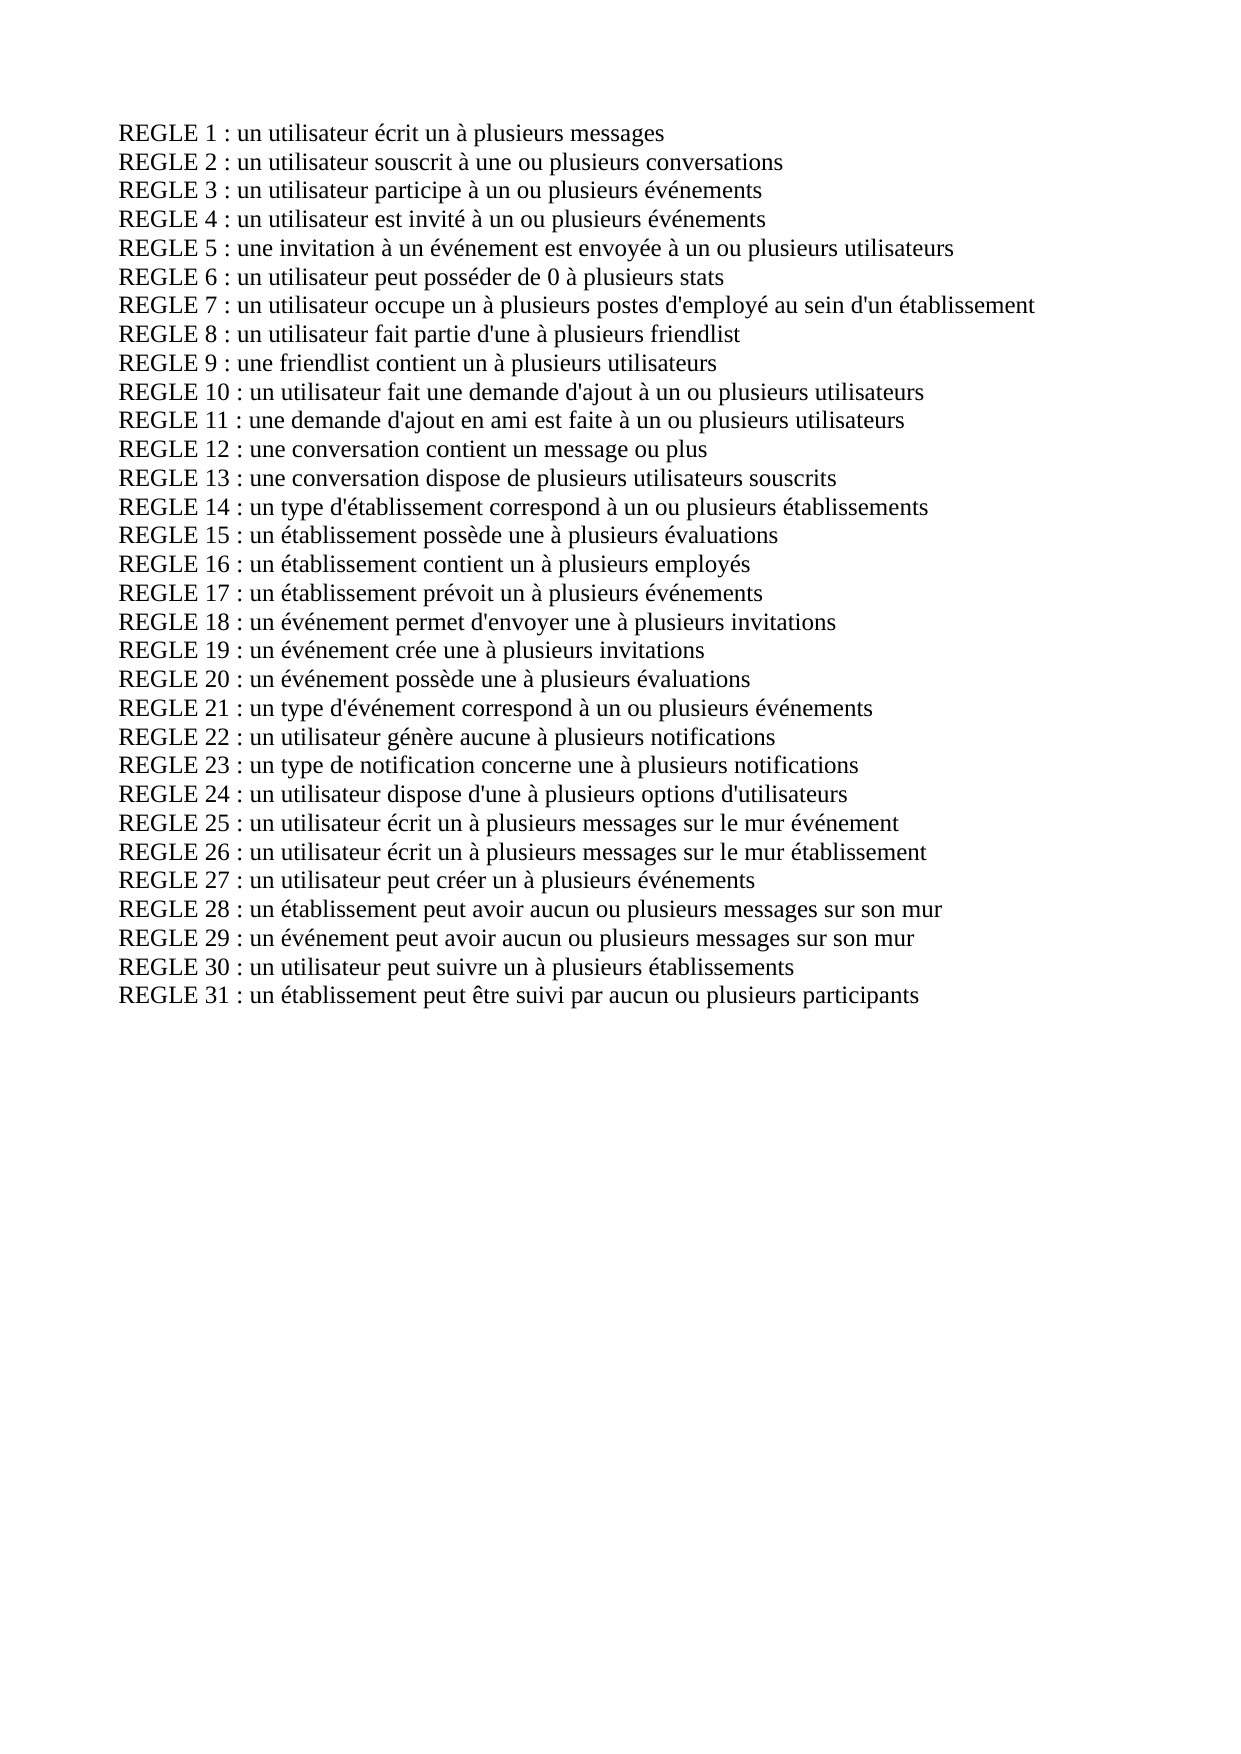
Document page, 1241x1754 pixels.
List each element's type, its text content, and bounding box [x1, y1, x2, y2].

text REGLE 12 : une conversation contient un message ou plus [118, 434, 1122, 463]
text REGLE 8 : un utilisateur fait partie d'une à plusieurs friendlist [118, 319, 1122, 348]
text REGLE 17 : un établissement prévoit un à plusieurs événements [118, 578, 1122, 607]
text REGLE 9 : une friendlist contient un à plusieurs utilisateurs [118, 348, 1122, 377]
text REGLE 28 : un établissement peut avoir aucun ou plusieurs messages sur son mur [118, 894, 1122, 923]
text REGLE 7 : un utilisateur occupe un à plusieurs postes d'employé au sein d'un établissement [118, 291, 1122, 319]
text REGLE 23 : un type de notification concerne une à plusieurs notifications [118, 751, 1122, 779]
text REGLE 21 : un type d'événement correspond à un ou plusieurs événements [118, 693, 1122, 722]
text REGLE 15 : un établissement possède une à plusieurs évaluations [118, 521, 1122, 549]
text REGLE 1 : un utilisateur écrit un à plusieurs messages [118, 118, 1122, 147]
text REGLE 6 : un utilisateur peut posséder de 0 à plusieurs stats [118, 262, 1122, 291]
text REGLE 25 : un utilisateur écrit un à plusieurs messages sur le mur événement [118, 808, 1122, 837]
text REGLE 2 : un utilisateur souscrit à une ou plusieurs conversations [118, 147, 1122, 176]
text REGLE 19 : un événement crée une à plusieurs invitations [118, 636, 1122, 664]
text REGLE 27 : un utilisateur peut créer un à plusieurs événements [118, 866, 1122, 894]
text REGLE 4 : un utilisateur est invité à un ou plusieurs événements [118, 204, 1122, 233]
text REGLE 11 : une demande d'ajout en ami est faite à un ou plusieurs utilisateurs [118, 406, 1122, 434]
text REGLE 30 : un utilisateur peut suivre un à plusieurs établissements [118, 952, 1122, 981]
text REGLE 26 : un utilisateur écrit un à plusieurs messages sur le mur établissement [118, 837, 1122, 866]
text REGLE 13 : une conversation dispose de plusieurs utilisateurs souscrits [118, 463, 1122, 492]
text REGLE 14 : un type d'établissement correspond à un ou plusieurs établissements [118, 492, 1122, 521]
text REGLE 18 : un événement permet d'envoyer une à plusieurs invitations [118, 607, 1122, 636]
text REGLE 3 : un utilisateur participe à un ou plusieurs événements [118, 176, 1122, 204]
text REGLE 5 : une invitation à un événement est envoyée à un ou plusieurs utilisateurs [118, 233, 1122, 262]
text REGLE 10 : un utilisateur fait une demande d'ajout à un ou plusieurs utilisateurs [118, 377, 1122, 406]
text REGLE 29 : un événement peut avoir aucun ou plusieurs messages sur son mur [118, 923, 1122, 952]
text REGLE 22 : un utilisateur génère aucune à plusieurs notifications [118, 722, 1122, 751]
text REGLE 20 : un événement possède une à plusieurs évaluations [118, 664, 1122, 693]
text REGLE 24 : un utilisateur dispose d'une à plusieurs options d'utilisateurs [118, 779, 1122, 808]
text REGLE 16 : un établissement contient un à plusieurs employés [118, 549, 1122, 578]
text REGLE 31 : un établissement peut être suivi par aucun ou plusieurs participants [118, 981, 1122, 1009]
